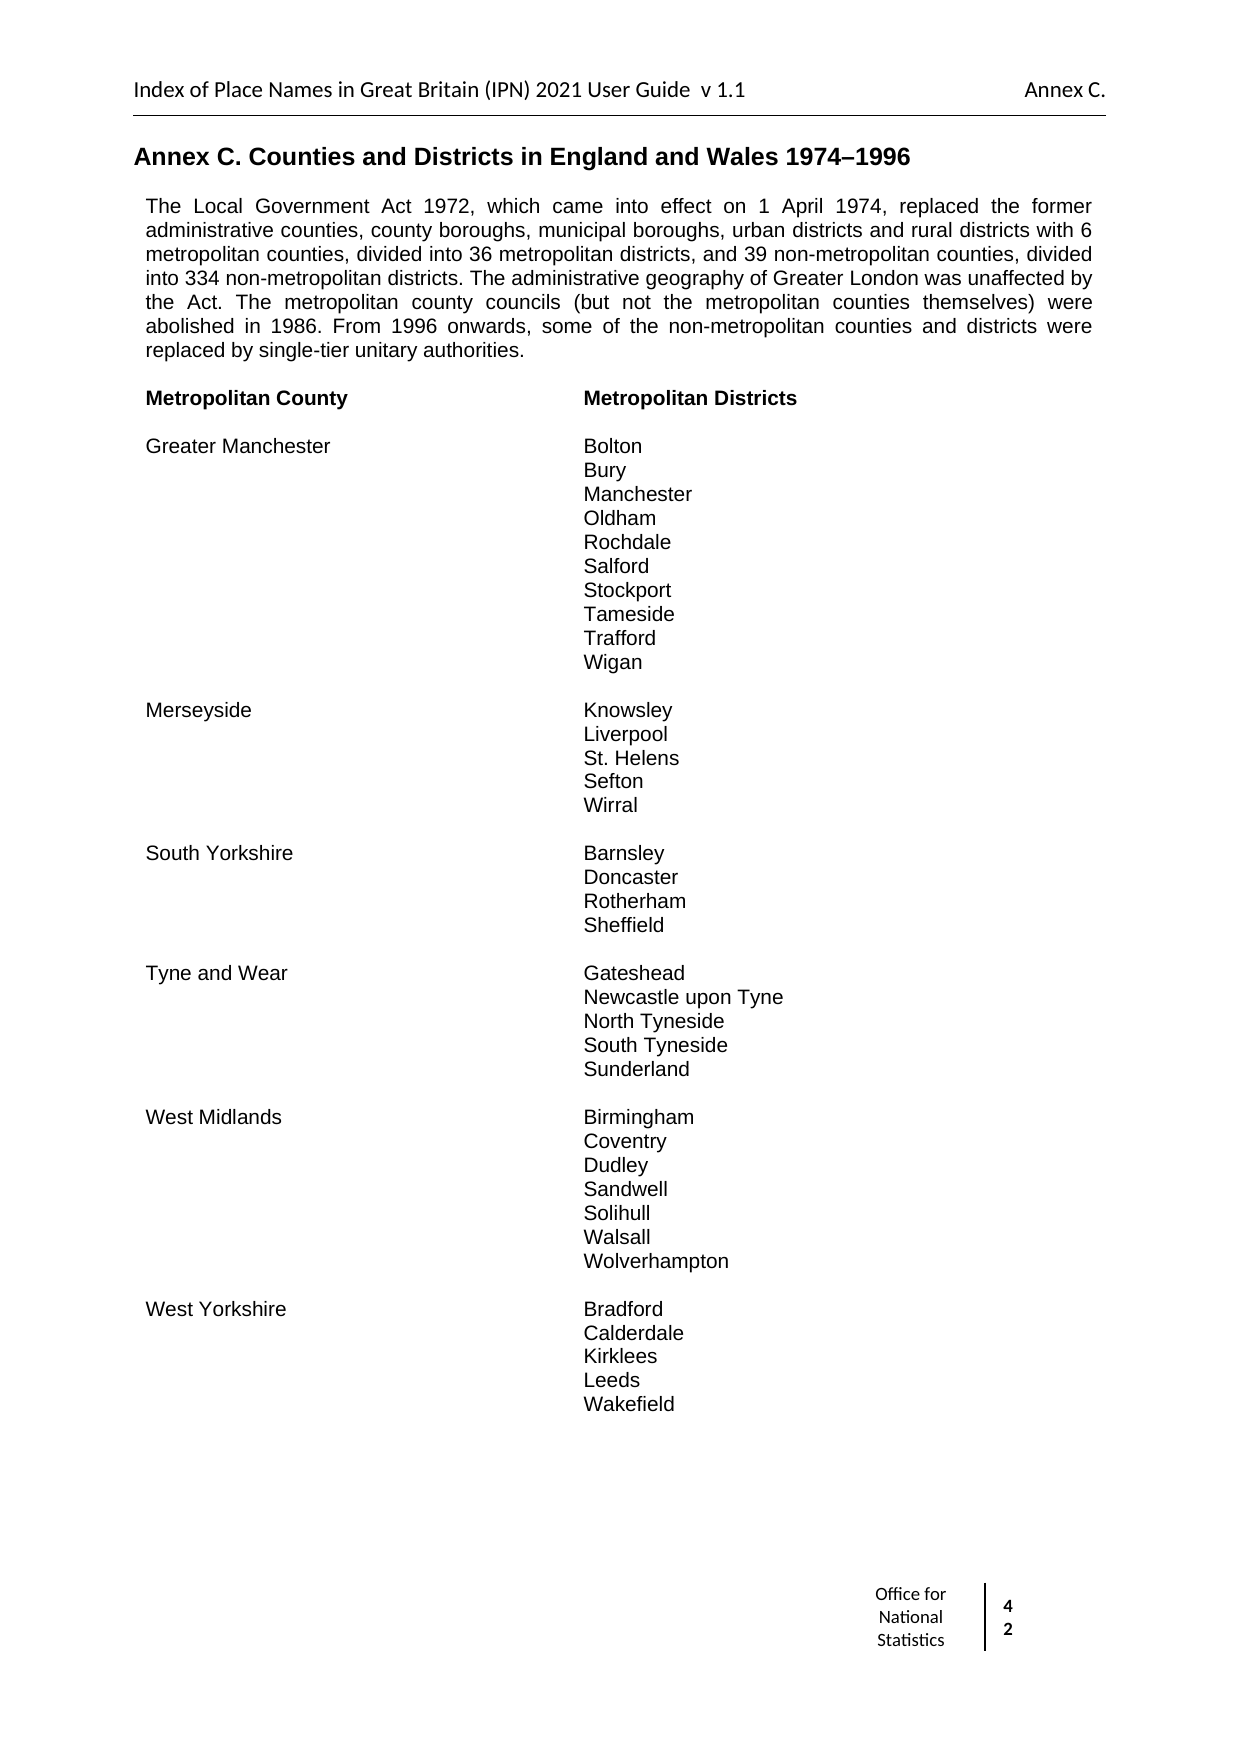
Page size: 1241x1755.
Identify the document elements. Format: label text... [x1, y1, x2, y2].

text West Yorkshire Bradford [145, 1296, 1094, 1320]
text Bury [145, 458, 1094, 482]
text Wakefield [145, 1392, 1094, 1416]
text Sefton [145, 769, 1094, 793]
text Tameside [145, 602, 1094, 626]
text Calderdale [145, 1320, 1094, 1344]
text Oldham [145, 506, 1094, 530]
text Metropolitan County Metropolitan Districts [145, 386, 1094, 410]
text Manchester [145, 482, 1094, 506]
text Rotherham [145, 889, 1094, 913]
text Wigan [145, 649, 1094, 673]
text Liverpool [145, 721, 1094, 745]
text Tyne and Wear Gateshead [145, 961, 1094, 985]
text Sandwell [145, 1177, 1094, 1201]
text Leeds [145, 1368, 1094, 1392]
text Stockport [145, 578, 1094, 602]
text The Local Government Act 1972, which came into effect on 1 April 1974, replaced the former administrative counties, county boroughs, municipal boroughs, urban districts and rural districts with 6 metropolitan counties, divided into 36 metropolitan districts, and 39 non-metropolitan counties, divided into 334 non-metropolitan districts. The administrative geography of Greater London was unaffected by the Act. The metropolitan county councils (but not the metropolitan counties themselves) were abolished in 1986. From 1996 onwards, some of the non-metropolitan counties and districts were replaced by single-tier unitary authorities. [145, 194, 1094, 362]
text Rochdale [145, 530, 1094, 554]
text Newcastle upon Tyne [145, 985, 1094, 1009]
text Sunderland [145, 1057, 1094, 1081]
text Coventry [145, 1129, 1094, 1153]
text Salford [145, 554, 1094, 578]
text Trafford [145, 626, 1094, 649]
text West Midlands Birmingham [145, 1105, 1094, 1129]
text North Tyneside [145, 1009, 1094, 1033]
text Dudley [145, 1153, 1094, 1177]
text Sheffield [145, 913, 1094, 937]
text St. Helens [145, 745, 1094, 769]
text South Tyneside [145, 1033, 1094, 1057]
text Kirklees [145, 1344, 1094, 1368]
text Wolverhampton [145, 1248, 1094, 1272]
text Wirral [145, 793, 1094, 817]
text Merseyside Knowsley [145, 697, 1094, 721]
text Doncaster [145, 865, 1094, 889]
subtitle Annex C. Counties and Districts in England and Wales 1974–1996 [133, 142, 1106, 170]
text South Yorkshire Barnsley [145, 841, 1094, 865]
text Walsall [145, 1224, 1094, 1248]
text Solihull [145, 1201, 1094, 1224]
text Greater Manchester Bolton [145, 434, 1094, 458]
